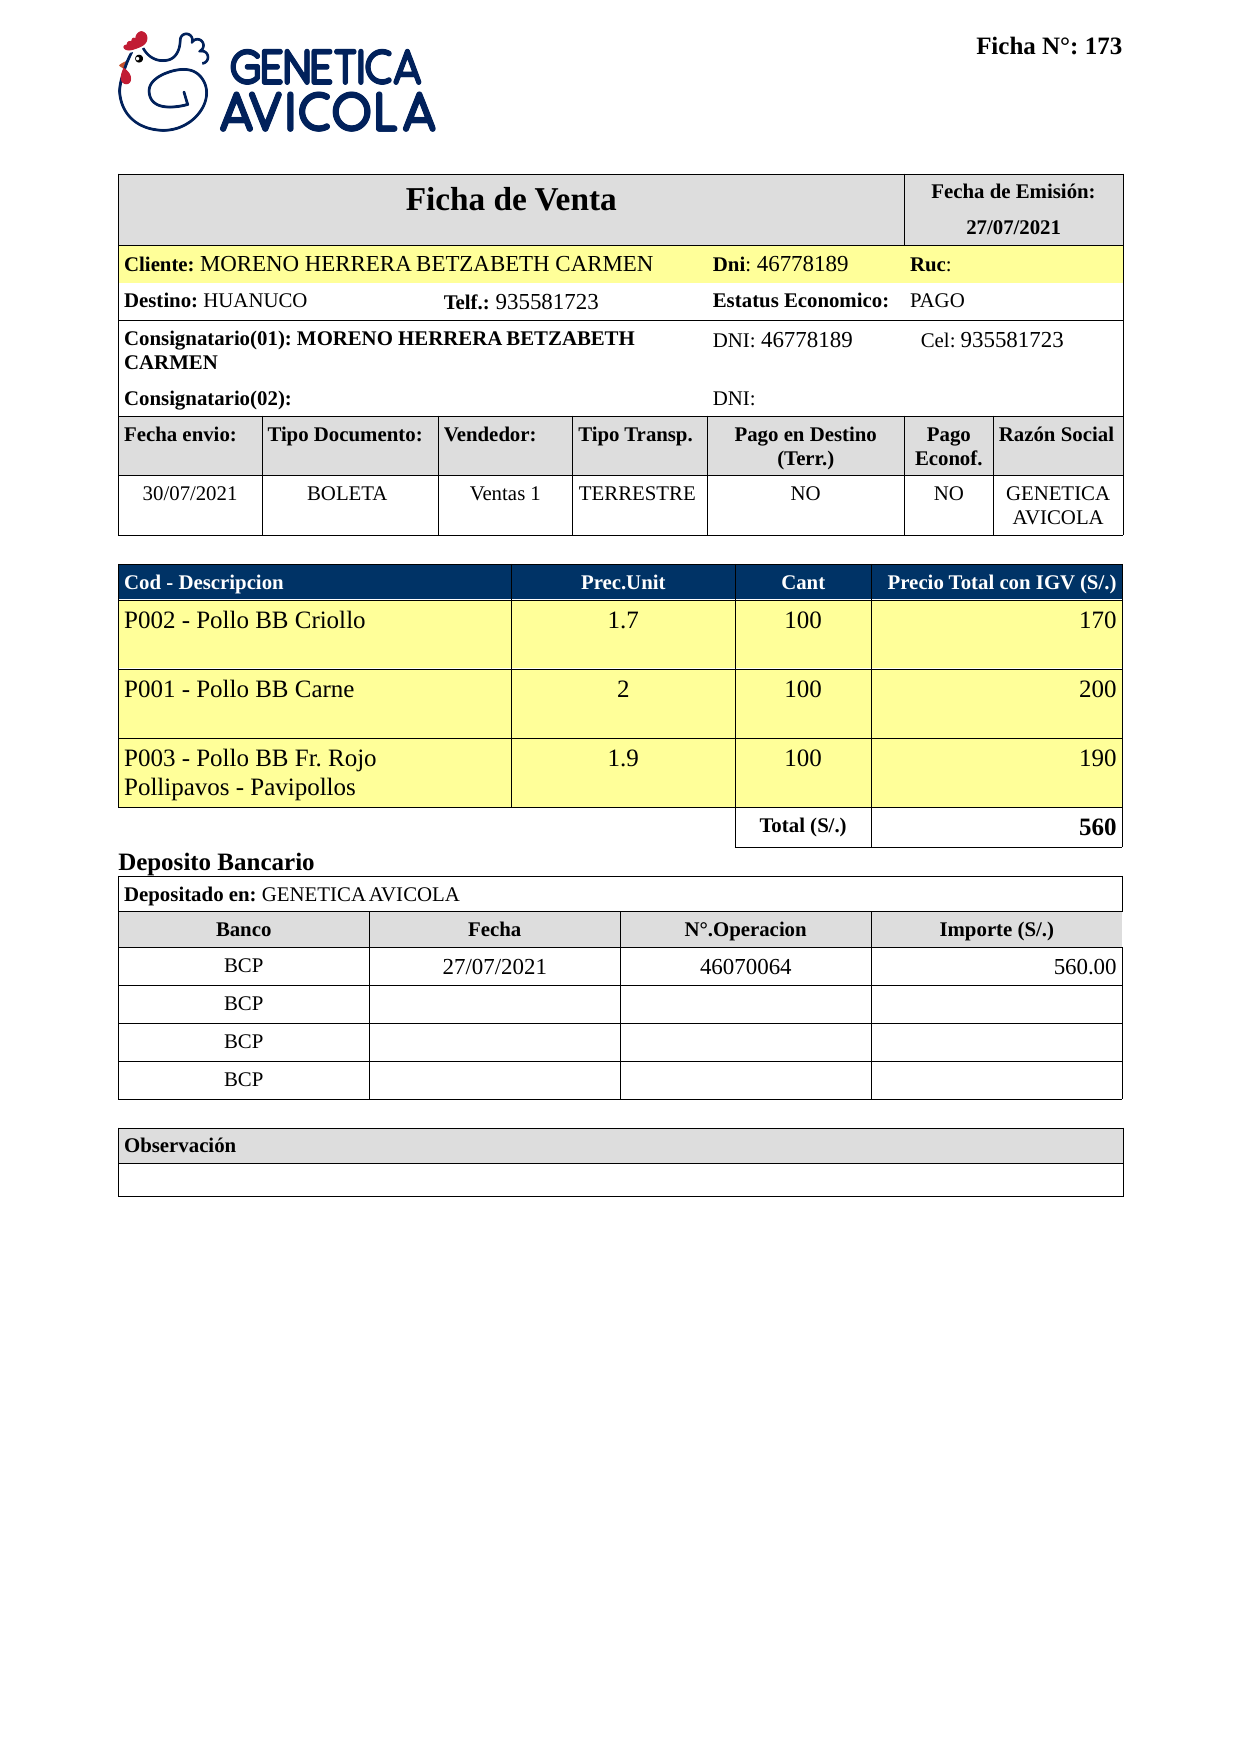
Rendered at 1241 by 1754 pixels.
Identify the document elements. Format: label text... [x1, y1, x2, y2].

table_cell Total (S/.) [736, 808, 871, 847]
table_cell P001 - Pollo BB Carne [119, 670, 511, 738]
table_header Fecha de Emisión: [905, 175, 1123, 209]
table_cell Pago en Destino (Terr.) [708, 417, 904, 475]
table_header Observación [119, 1129, 1123, 1163]
table_cell [119, 1164, 1123, 1196]
picture [118, 31, 436, 132]
table_cell Fecha envio: [119, 417, 262, 475]
table_header Prec.Unit [512, 565, 735, 599]
table_cell 46070064 [621, 948, 871, 985]
table_cell [370, 986, 620, 1023]
table_cell [118, 808, 511, 847]
table_cell 27/07/2021 [905, 209, 1123, 245]
table_header Precio Total con IGV (S/.) [872, 565, 1122, 599]
table_cell BCP [119, 1024, 369, 1061]
table_cell PAGO [904, 283, 1123, 320]
table_cell Ventas 1 [439, 476, 572, 535]
table_header Cod - Descripcion [119, 565, 511, 599]
table_cell 30/07/2021 [119, 476, 262, 535]
table_cell 1.9 [512, 739, 735, 807]
table_cell 200 [872, 670, 1122, 738]
table_cell [872, 1062, 1122, 1099]
table_cell Telf.: 935581723 [438, 283, 707, 320]
table_header Depositado en: GENETICA AVICOLA [119, 877, 1122, 911]
table_cell 560 [872, 808, 1122, 847]
table_cell 2 [512, 670, 735, 738]
table_cell 1.7 [512, 601, 735, 668]
table_cell 560.00 [872, 948, 1122, 985]
table_cell DNI: 46778189 [707, 321, 915, 380]
table_cell BCP [119, 1062, 369, 1099]
table_cell Estatus Economico: [707, 283, 904, 320]
table_cell DNI: [707, 380, 1123, 416]
table_cell [872, 986, 1122, 1023]
table_cell 27/07/2021 [370, 948, 620, 985]
table_cell Tipo Documento: [263, 417, 438, 475]
table_cell P003 - Pollo BB Fr. Rojo Pollipavos - Pavipollos [119, 739, 511, 807]
table_cell [621, 986, 871, 1023]
table_cell 100 [736, 670, 871, 738]
table_cell Consignatario(02): [119, 380, 707, 416]
table_cell [872, 1024, 1122, 1061]
table_cell Destino: HUANUCO [119, 283, 438, 320]
table_cell [621, 1024, 871, 1061]
table_cell P002 - Pollo BB Criollo [119, 601, 511, 668]
table_cell BCP [119, 986, 369, 1023]
table_cell BCP [119, 948, 369, 985]
table_cell BOLETA [263, 476, 438, 535]
table_cell 190 [872, 739, 1122, 807]
table_cell Fecha [370, 912, 620, 947]
table_cell Ruc: [904, 246, 1123, 283]
table_cell TERRESTRE [573, 476, 707, 535]
table_cell [621, 1062, 871, 1099]
table_cell GENETICA AVICOLA [994, 476, 1123, 535]
table_cell Consignatario(01): MORENO HERRERA BETZABETH CARMEN [119, 321, 707, 380]
table_cell Pago Econof. [905, 417, 993, 475]
table_cell N°.Operacion [621, 912, 871, 947]
table_header Cant [736, 565, 871, 599]
table_cell Razón Social [994, 417, 1123, 475]
text Deposito Bancario [118, 847, 1122, 876]
table_cell [511, 808, 735, 847]
table_cell Dni: 46778189 [707, 246, 904, 283]
table_cell 170 [872, 601, 1122, 668]
table_cell 100 [736, 739, 871, 807]
table_header Ficha de Venta [119, 175, 904, 245]
table_cell NO [708, 476, 904, 535]
table_cell Vendedor: [439, 417, 572, 475]
table_cell [370, 1024, 620, 1061]
table_cell Cel: 935581723 [915, 321, 1123, 380]
table_cell Tipo Transp. [573, 417, 707, 475]
table_cell NO [905, 476, 993, 535]
table_cell Importe (S/.) [872, 912, 1122, 947]
table_cell Cliente: MORENO HERRERA BETZABETH CARMEN [119, 246, 707, 283]
table_cell [370, 1062, 620, 1099]
table_cell Banco [119, 912, 369, 947]
table_cell 100 [736, 601, 871, 668]
